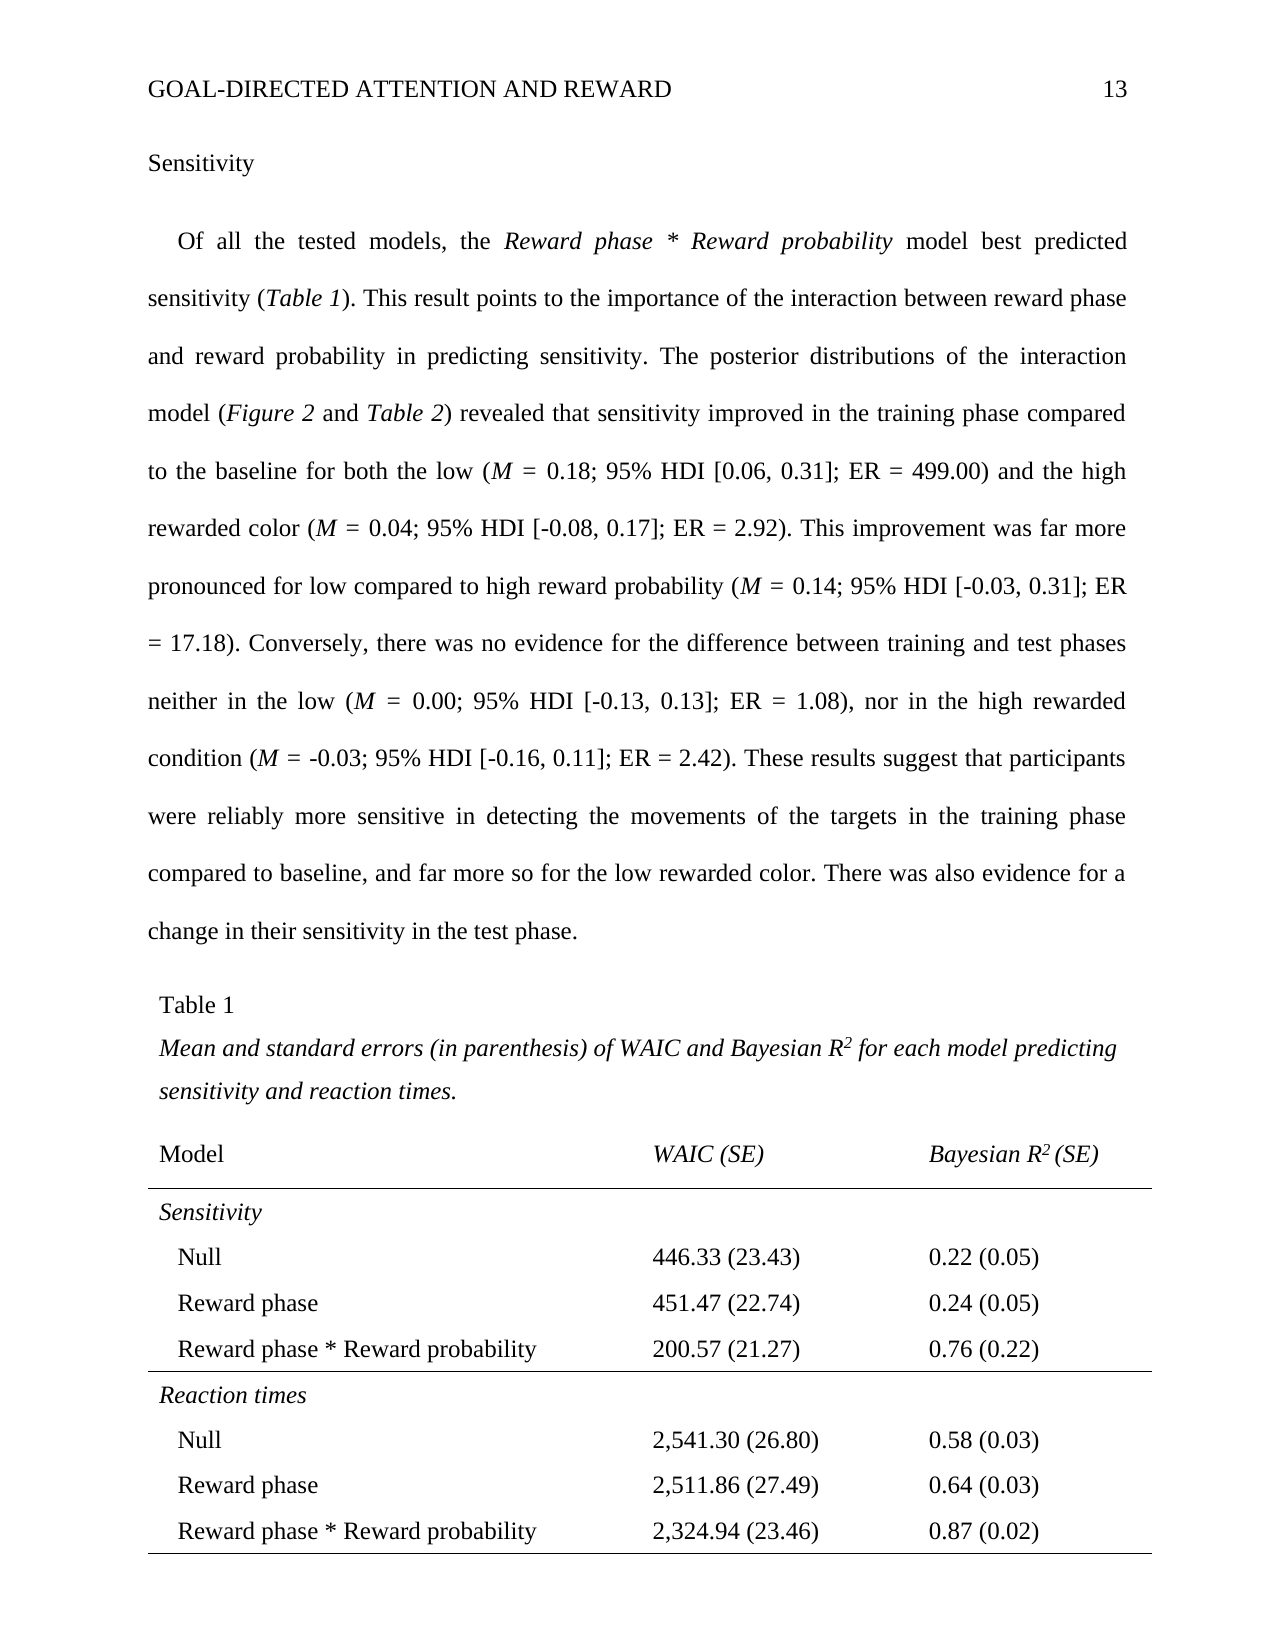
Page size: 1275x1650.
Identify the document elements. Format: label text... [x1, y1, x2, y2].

table_cell Bayesian R2 (SE) [918, 1119, 1152, 1188]
table_cell [886, 1416, 917, 1462]
table_cell 0.22 (0.05) [918, 1234, 1152, 1279]
table_cell 0.24 (0.05) [918, 1280, 1152, 1325]
table_cell [356, 1372, 641, 1416]
table_cell Null [148, 1416, 641, 1462]
table_cell WAIC (SE) [641, 1119, 917, 1188]
table_cell 200.57 (21.27) [641, 1325, 886, 1371]
table_cell Reaction times [148, 1372, 356, 1416]
table_cell 0.87 (0.02) [918, 1508, 1152, 1553]
table_cell [886, 1234, 917, 1279]
text Of all the tested models, the Reward phase * Reward probability model best predicted sensitivity (Table 1). This result points to the importance of the interaction between reward phase and reward probability in predicting sensitivity. The posterior distributions of the interaction model (Figure 2 and Table 2) revealed that sensitivity improved in the training phase compared to the baseline for both the low (M = 0.18; 95% HDI [0.06, 0.31]; ER = 499.00) and the high rewarded color (M = 0.04; 95% HDI [-0.08, 0.17]; ER = 2.92). This improvement was far more pronounced for low compared to high reward probability (M = 0.14; 95% HDI [-0.03, 0.31]; ER = 17.18). Conversely, there was no evidence for the difference between training and test phases neither in the low (M = 0.00; 95% HDI [-0.13, 0.13]; ER = 1.08), nor in the high rewarded condition (M = -0.03; 95% HDI [-0.16, 0.11]; ER = 2.42). These results suggest that participants were reliably more sensitive in detecting the movements of the targets in the training phase compared to baseline, and far more so for the low rewarded color. There was also evidence for a change in their sensitivity in the test phase. [148, 226, 1127, 944]
table_cell Reward phase [148, 1280, 641, 1325]
table_cell [918, 1372, 1152, 1416]
table_cell 2,541.30 (26.80) [641, 1416, 886, 1462]
table_cell 0.58 (0.03) [918, 1416, 1152, 1462]
table_header Table 1 Mean and standard errors (in parenthesis) of WAIC and Bayesian R2 for each model predicting sensitivity and reaction times. [148, 990, 1152, 1119]
table_cell [886, 1372, 917, 1416]
table_cell Sensitivity [148, 1189, 1152, 1234]
table_cell Reward phase [148, 1462, 641, 1508]
table_cell 2,511.86 (27.49) [641, 1462, 886, 1508]
subtitle Sensitivity [148, 148, 1127, 176]
table_cell [641, 1372, 886, 1416]
table_cell 2,324.94 (23.46) [641, 1508, 886, 1553]
table_cell 446.33 (23.43) [641, 1234, 886, 1279]
table_cell [886, 1508, 917, 1553]
table_cell Null [148, 1234, 641, 1279]
table_cell [886, 1325, 917, 1371]
table_cell [886, 1462, 917, 1508]
table_cell 0.76 (0.22) [918, 1325, 1152, 1371]
table_cell Reward phase * Reward probability [148, 1325, 641, 1371]
table_cell 0.64 (0.03) [918, 1462, 1152, 1508]
table_cell Model [148, 1119, 641, 1188]
table_cell [886, 1280, 917, 1325]
table_cell 451.47 (22.74) [641, 1280, 886, 1325]
table_cell Reward phase * Reward probability [148, 1508, 641, 1553]
